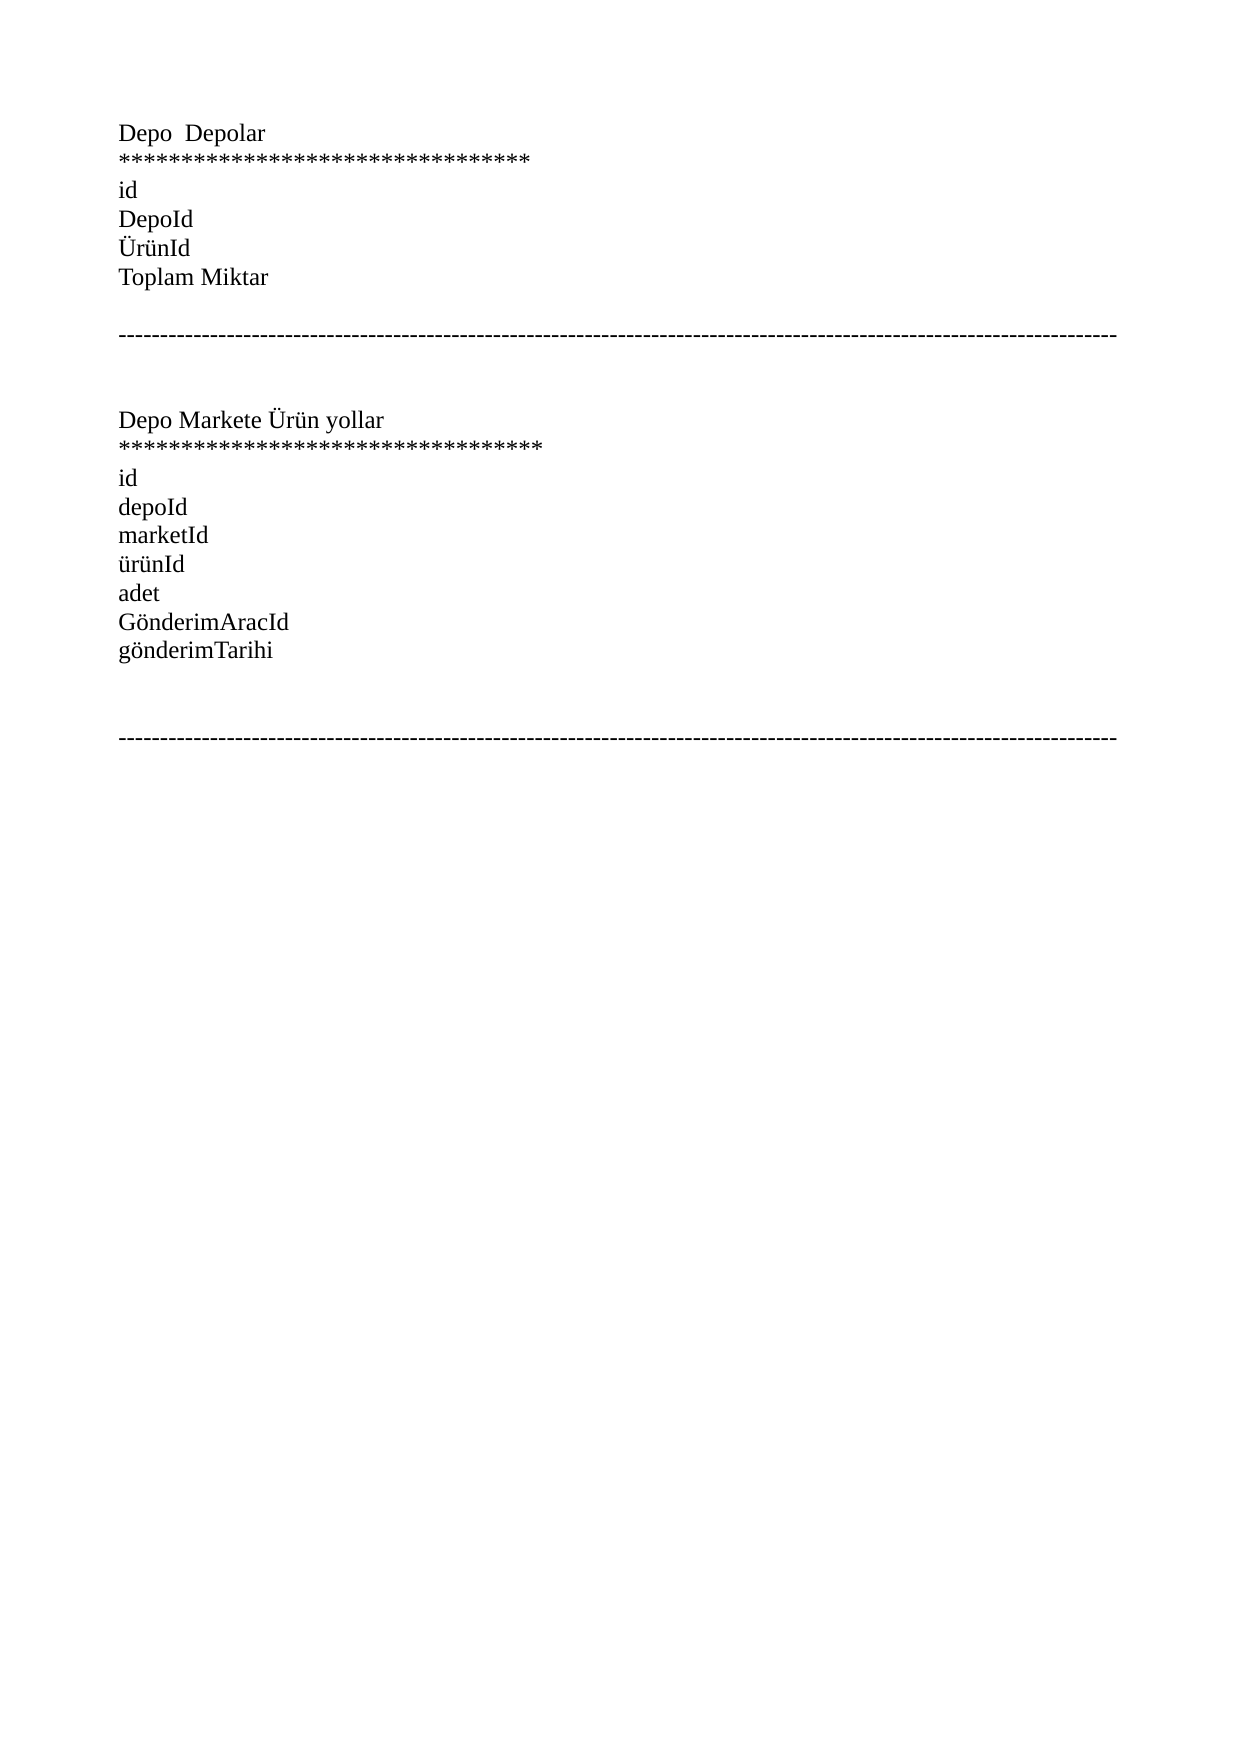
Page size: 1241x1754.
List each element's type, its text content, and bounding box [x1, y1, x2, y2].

text Toplam Miktar [118, 262, 1122, 291]
text ------------------------------------------------------------------------------------------------------------------------ [118, 722, 1122, 751]
text ÜrünId [118, 233, 1122, 262]
text id [118, 176, 1122, 204]
text Depo Markete Ürün yollar [118, 406, 1122, 434]
text ürünId [118, 549, 1122, 578]
text depoId [118, 492, 1122, 521]
text id [118, 463, 1122, 492]
text marketId [118, 521, 1122, 549]
text gönderimTarihi [118, 636, 1122, 664]
text Depo Depolar [118, 118, 1122, 147]
text ------------------------------------------------------------------------------------------------------------------------ [118, 319, 1122, 348]
text DepoId [118, 204, 1122, 233]
text GönderimAracId [118, 607, 1122, 636]
text ********************************* [118, 147, 1122, 176]
text adet [118, 578, 1122, 607]
text ********************************** [118, 434, 1122, 463]
